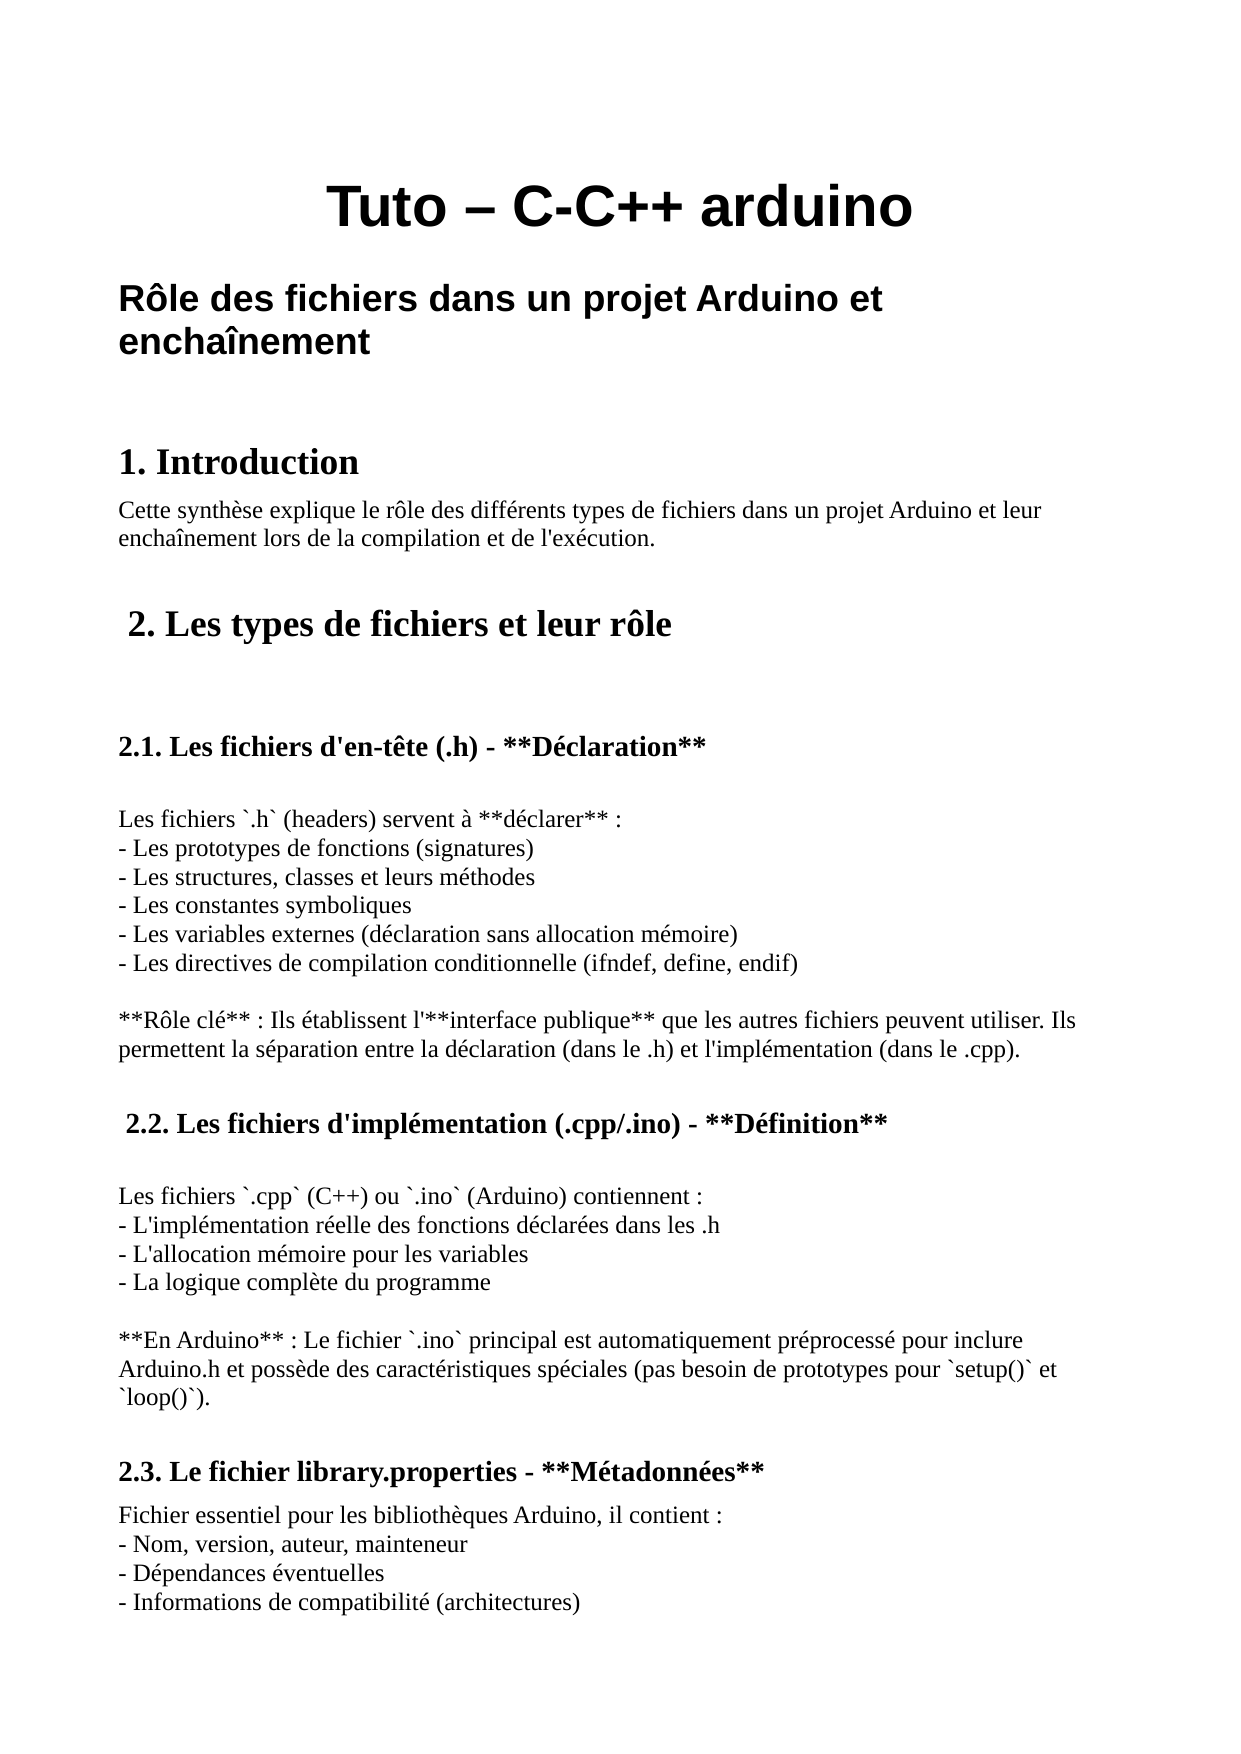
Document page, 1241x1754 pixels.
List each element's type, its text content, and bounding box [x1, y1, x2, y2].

subtitle 2. Les types de fichiers et leur rôle [118, 602, 1122, 645]
subtitle 2.3. Le fichier library.properties - **Métadonnées** [118, 1454, 1122, 1488]
text Les fichiers `.cpp` (C++) ou `.ino` (Arduino) contiennent : - L'implémentation réelle des fonctions déclarées dans les .h - L'allocation mémoire pour les variables - La logique complète du programme **En Arduino** : Le fichier `.ino` principal est automatiquement préprocessé pour inclure Arduino.h et possède des caractéristiques spéciales (pas besoin de prototypes pour `setup()` et `loop()`). [118, 1152, 1122, 1440]
title Tuto – C-C++ arduino [118, 172, 1122, 239]
subtitle Rôle des fichiers dans un projet Arduino et enchaînement [118, 276, 1122, 363]
text Fichier essentiel pour les bibliothèques Arduino, il contient : - Nom, version, auteur, mainteneur - Dépendances éventuelles - Informations de compatibilité (architectures) [118, 1501, 1122, 1616]
text Cette synthèse explique le rôle des différents types de fichiers dans un projet Arduino et leur enchaînement lors de la compilation et de l'exécution. [118, 495, 1122, 581]
subtitle 2.2. Les fichiers d'implémentation (.cpp/.ino) - **Définition** [118, 1106, 1122, 1140]
subtitle 2.1. Les fichiers d'en-tête (.h) - **Déclaration** [118, 729, 1122, 763]
subtitle 1. Introduction [118, 396, 1122, 482]
text Les fichiers `.h` (headers) servent à **déclarer** : - Les prototypes de fonctions (signatures) - Les structures, classes et leurs méthodes - Les constantes symboliques - Les variables externes (déclaration sans allocation mémoire) - Les directives de compilation conditionnelle (ifndef, define, endif) **Rôle clé** : Ils établissent l'**interface publique** que les autres fichiers peuvent utiliser. Ils permettent la séparation entre la déclaration (dans le .h) et l'implémentation (dans le .cpp). [118, 776, 1122, 1092]
